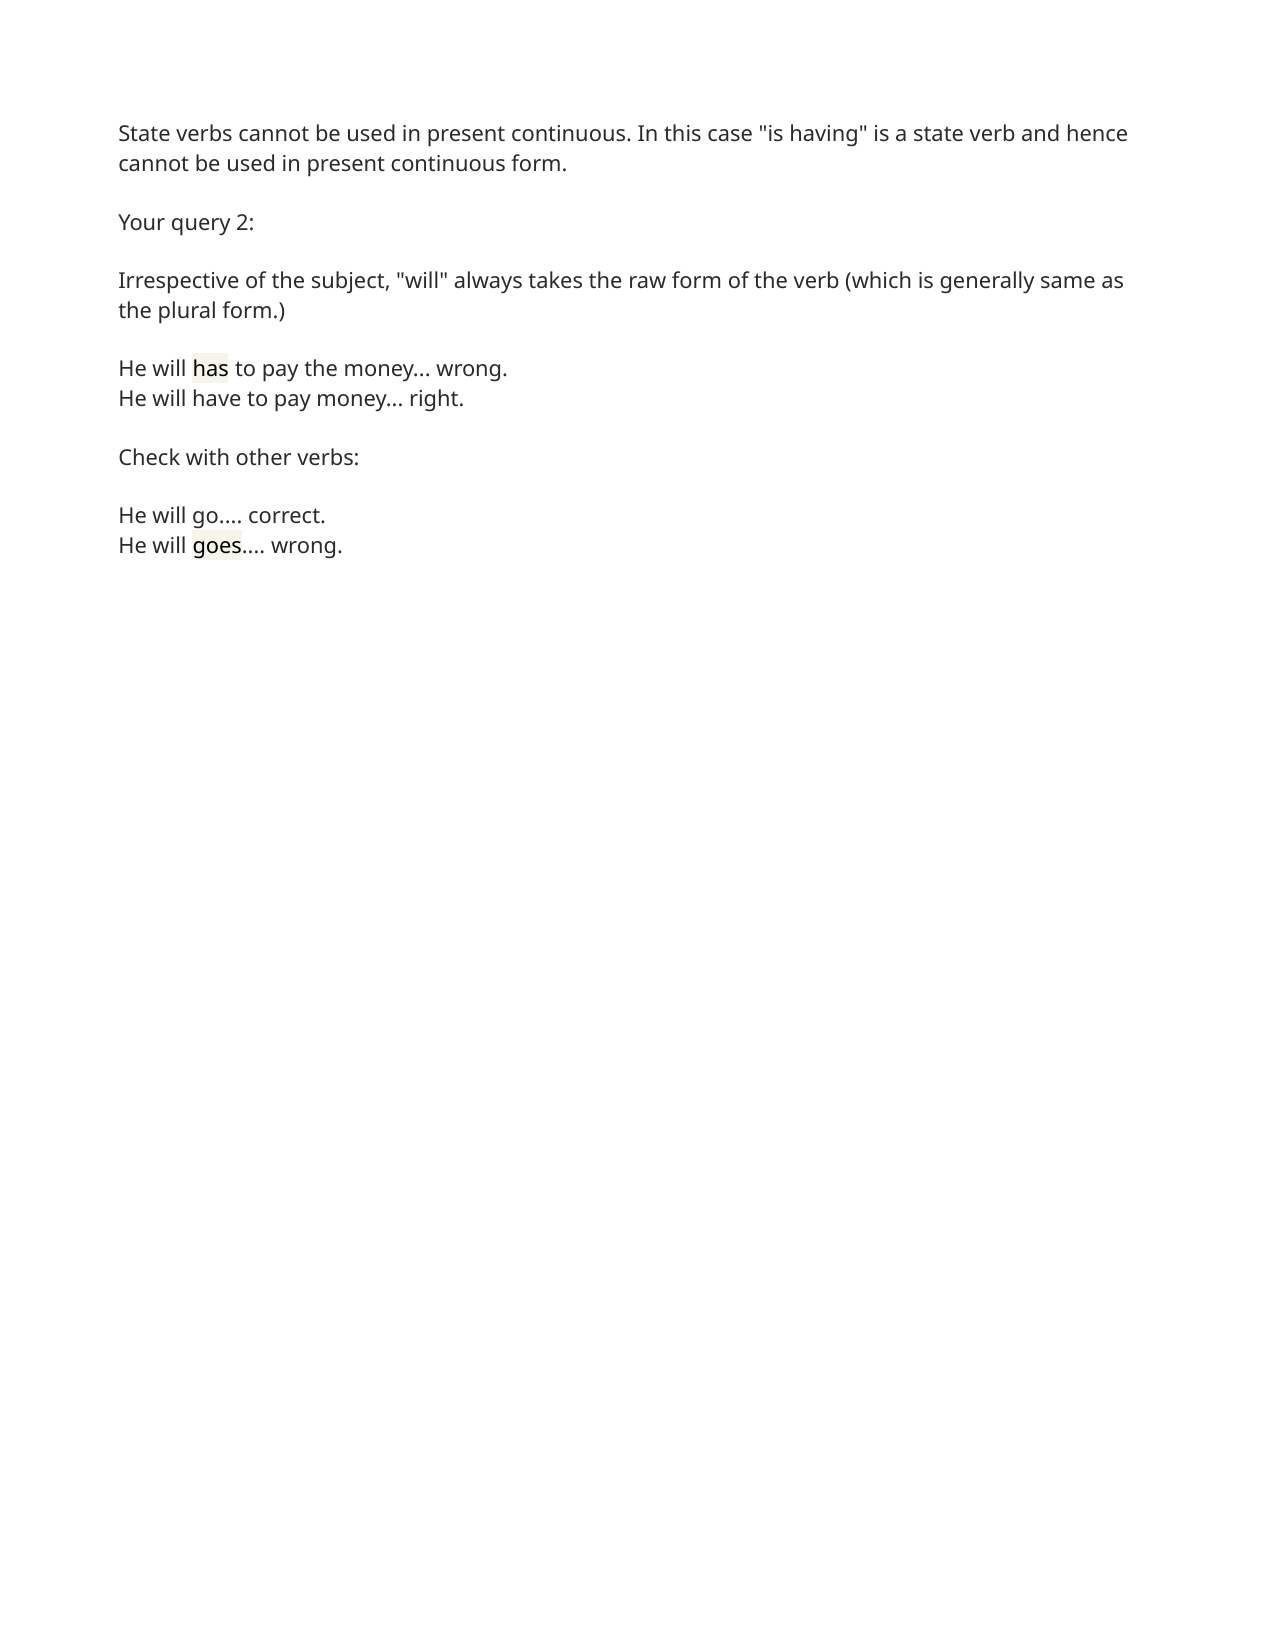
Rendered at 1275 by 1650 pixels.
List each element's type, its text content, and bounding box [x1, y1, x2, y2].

text State verbs cannot be used in present continuous. In this case "is having" is a state verb and hence cannot be used in present continuous form. Your query 2: Irrespective of the subject, "will" always takes the raw form of the verb (which is generally same as the plural form.) He will has to pay the money... wrong. He will have to pay money... right. Check with other verbs: He will go.... correct. He will goes.... wrong. [118, 118, 1157, 560]
